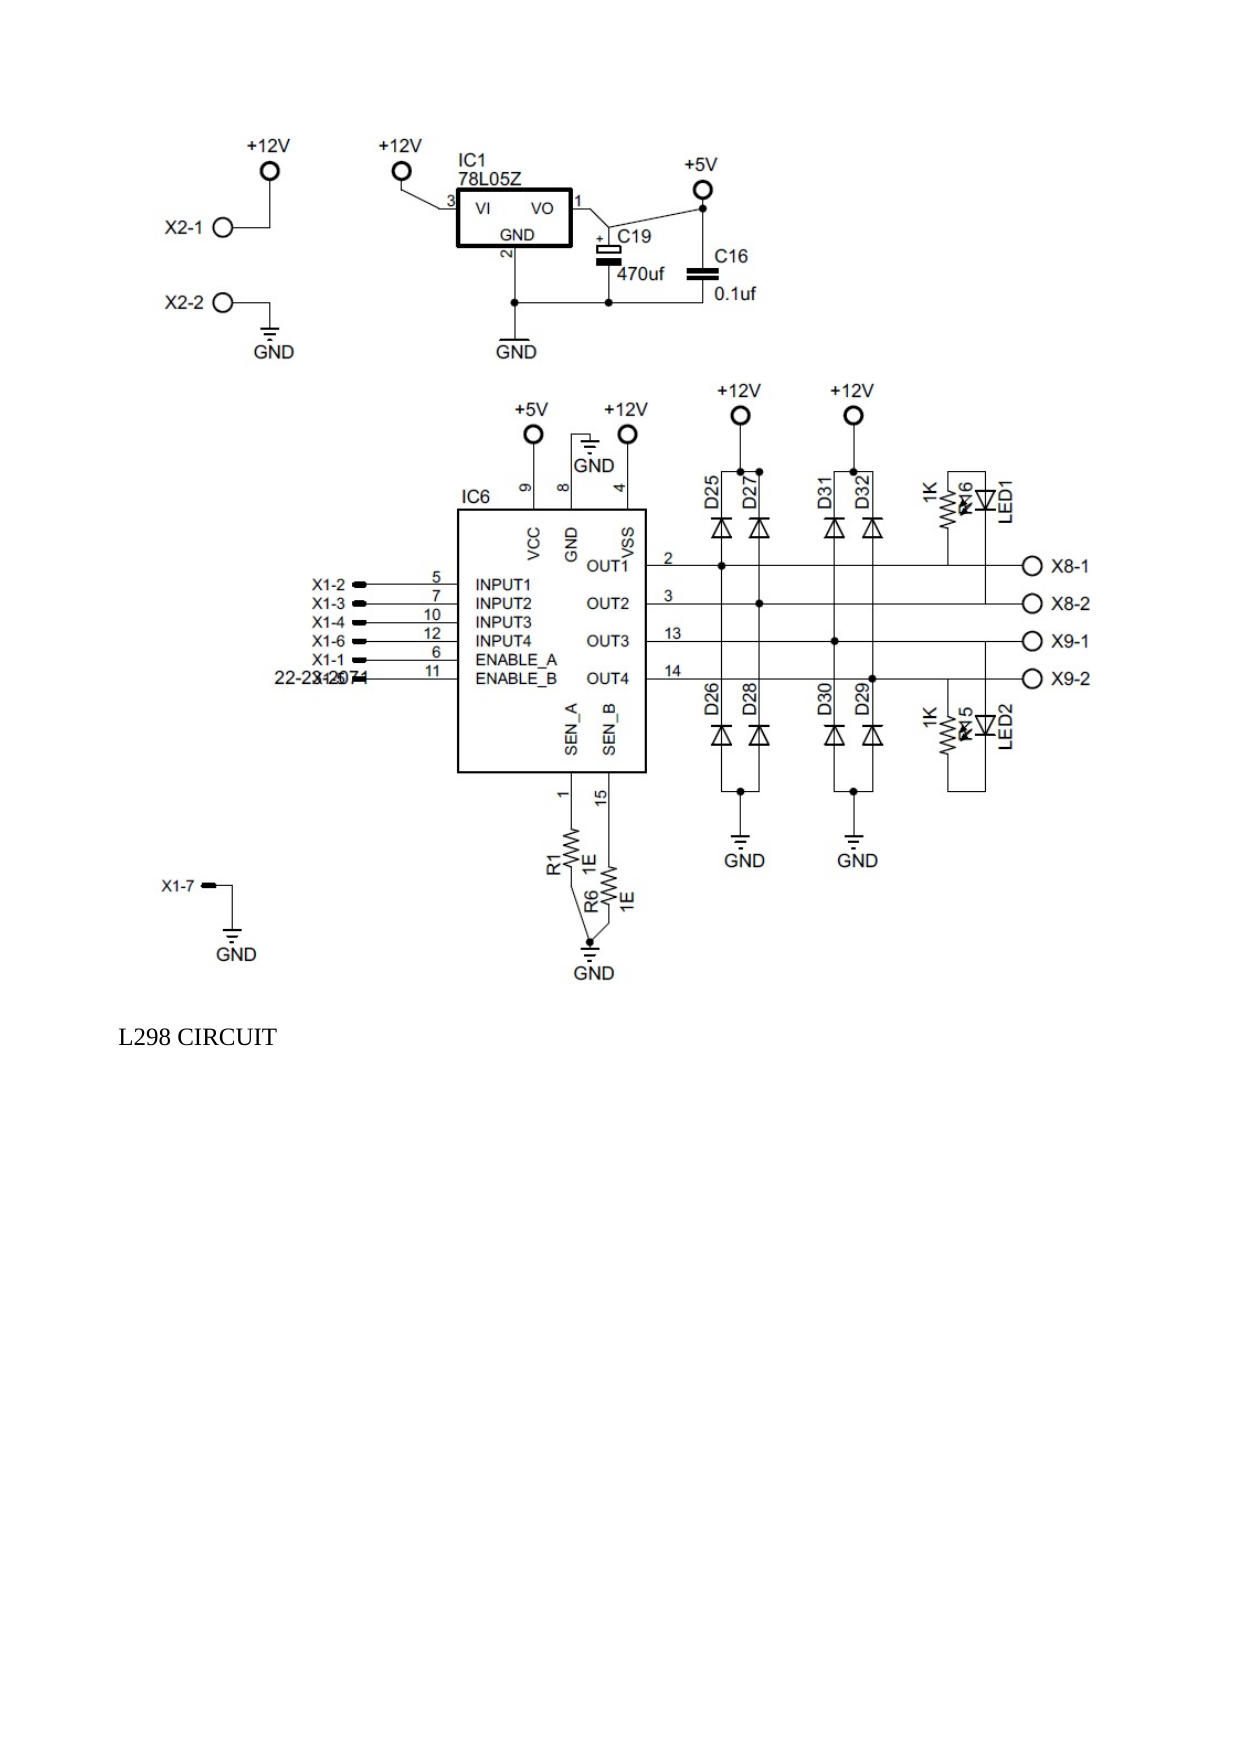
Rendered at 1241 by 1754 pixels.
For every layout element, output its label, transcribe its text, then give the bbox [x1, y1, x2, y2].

picture [118, 118, 1123, 993]
text L298 CIRCUIT [118, 1022, 1122, 1050]
